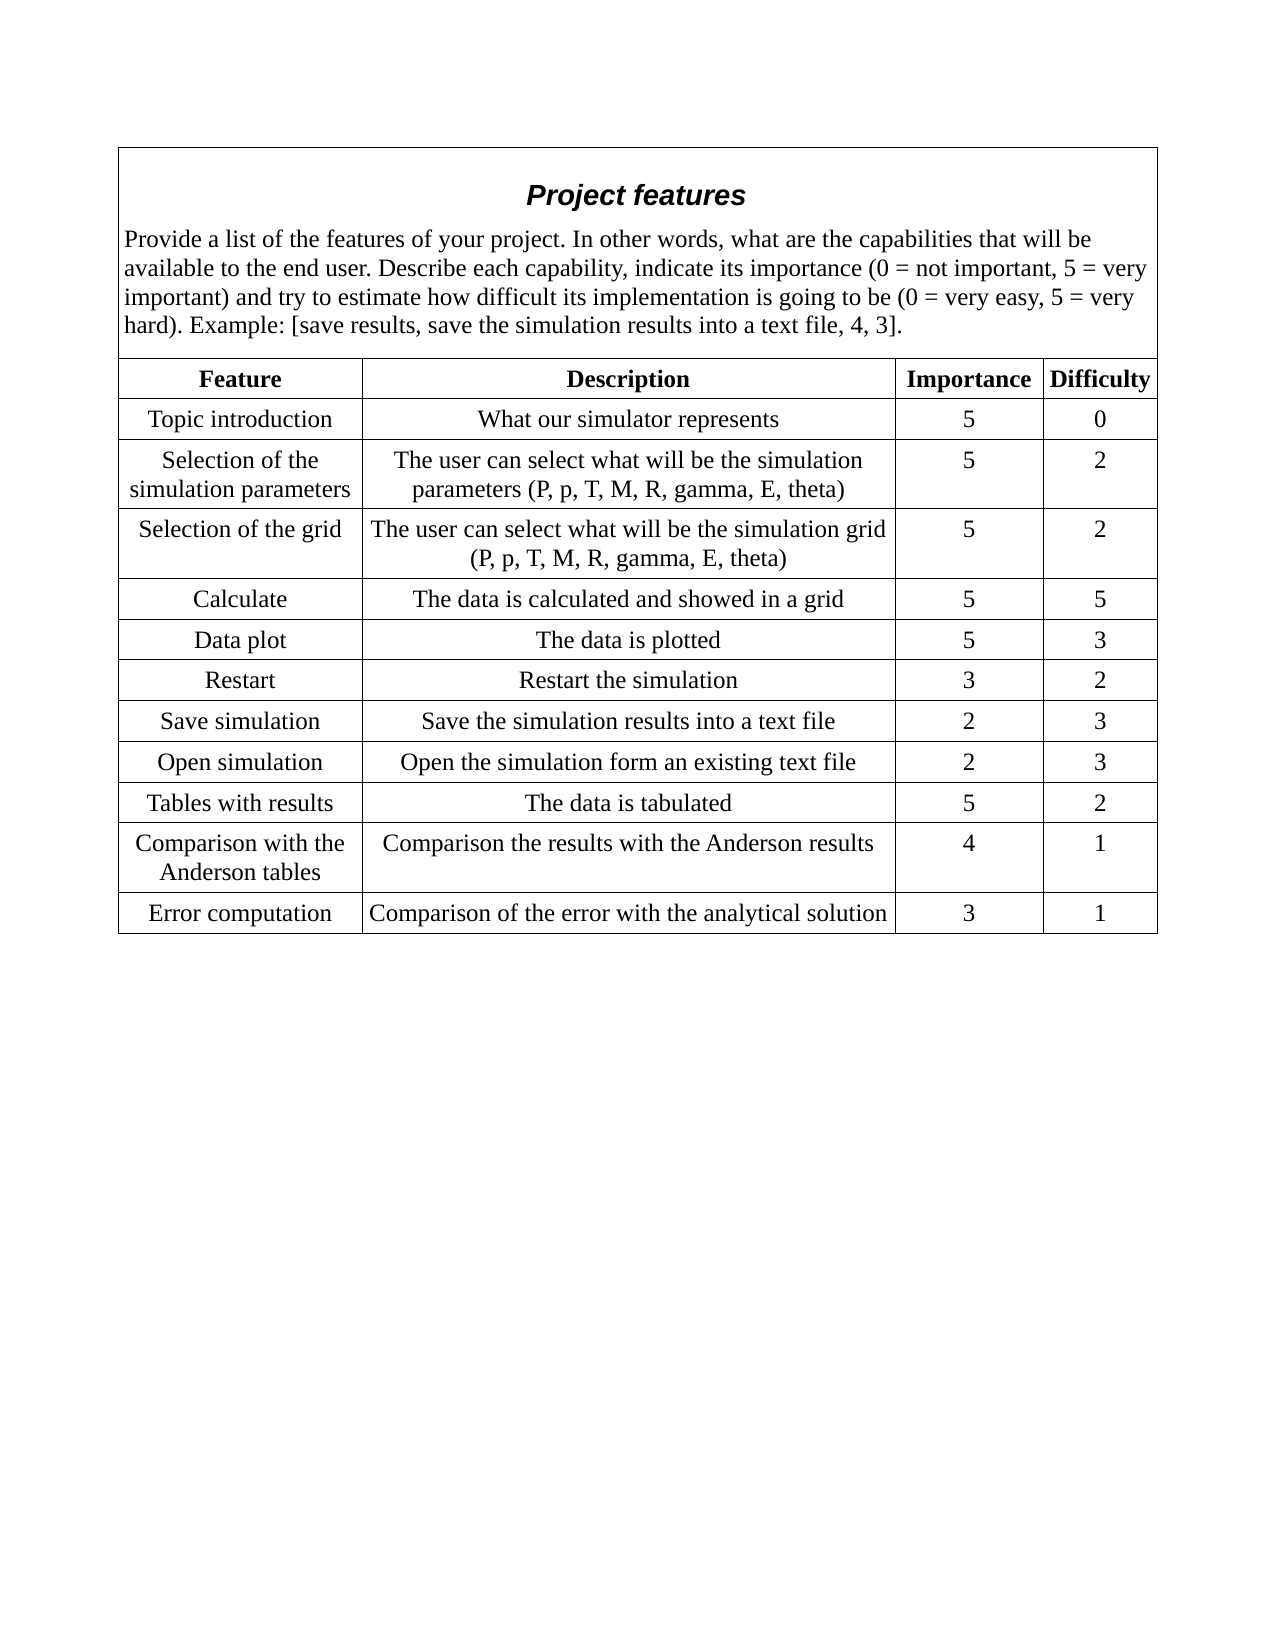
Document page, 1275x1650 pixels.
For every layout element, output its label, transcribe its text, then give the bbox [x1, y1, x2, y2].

table_cell 5 [896, 509, 1043, 578]
table_cell 2 [896, 701, 1043, 741]
table_cell 5 [896, 579, 1043, 618]
table_cell Importance [896, 359, 1043, 398]
table_cell Comparison of the error with the analytical solution [363, 893, 895, 932]
table_header Project features Provide a list of the features of your project. In other words, what are the capabilities that will be available to the end user. Describe each capability, indicate its importance (0 = not important, 5 = very important) and try to estimate how difficult its implementation is going to be (0 = very easy, 5 = very hard). Example: [save results, save the simulation results into a text file, 4, 3]. [119, 148, 1157, 357]
table_cell 3 [1044, 620, 1157, 659]
table_cell 5 [896, 620, 1043, 659]
table_cell Error computation [119, 893, 362, 932]
table_cell 3 [896, 660, 1043, 700]
table_cell The data is calculated and showed in a grid [363, 579, 895, 618]
table_cell 2 [1044, 440, 1157, 508]
table_cell 4 [896, 823, 1043, 892]
table_cell Description [363, 359, 895, 398]
table_cell 5 [1044, 579, 1157, 618]
table_cell The user can select what will be the simulation grid (P, p, T, M, R, gamma, E, theta) [363, 509, 895, 578]
table_cell Save the simulation results into a text file [363, 701, 895, 741]
table_cell Selection of the simulation parameters [119, 440, 362, 508]
table_cell Selection of the grid [119, 509, 362, 578]
table_cell Open simulation [119, 742, 362, 781]
table_cell Open the simulation form an existing text file [363, 742, 895, 781]
table_cell 2 [896, 742, 1043, 781]
table_cell The user can select what will be the simulation parameters (P, p, T, M, R, gamma, E, theta) [363, 440, 895, 508]
table_cell 5 [896, 783, 1043, 822]
table_cell Topic introduction [119, 399, 362, 439]
table_cell The data is tabulated [363, 783, 895, 822]
table_cell 5 [896, 440, 1043, 508]
table_cell 3 [1044, 742, 1157, 781]
table_cell 3 [1044, 701, 1157, 741]
table_cell 2 [1044, 660, 1157, 700]
table_cell Calculate [119, 579, 362, 618]
table_cell Difficulty [1044, 359, 1157, 398]
table_cell 5 [896, 399, 1043, 439]
table_cell Save simulation [119, 701, 362, 741]
table_cell Tables with results [119, 783, 362, 822]
table_cell Comparison the results with the Anderson results [363, 823, 895, 892]
table_cell Restart [119, 660, 362, 700]
table_cell The data is plotted [363, 620, 895, 659]
table_cell Restart the simulation [363, 660, 895, 700]
table_cell 1 [1044, 823, 1157, 892]
table_cell What our simulator represents [363, 399, 895, 439]
table_cell 1 [1044, 893, 1157, 932]
table_cell 0 [1044, 399, 1157, 439]
table_cell Feature [119, 359, 362, 398]
table_cell 2 [1044, 783, 1157, 822]
table_cell Comparison with the Anderson tables [119, 823, 362, 892]
table_cell Data plot [119, 620, 362, 659]
table_cell 3 [896, 893, 1043, 932]
table_cell 2 [1044, 509, 1157, 578]
